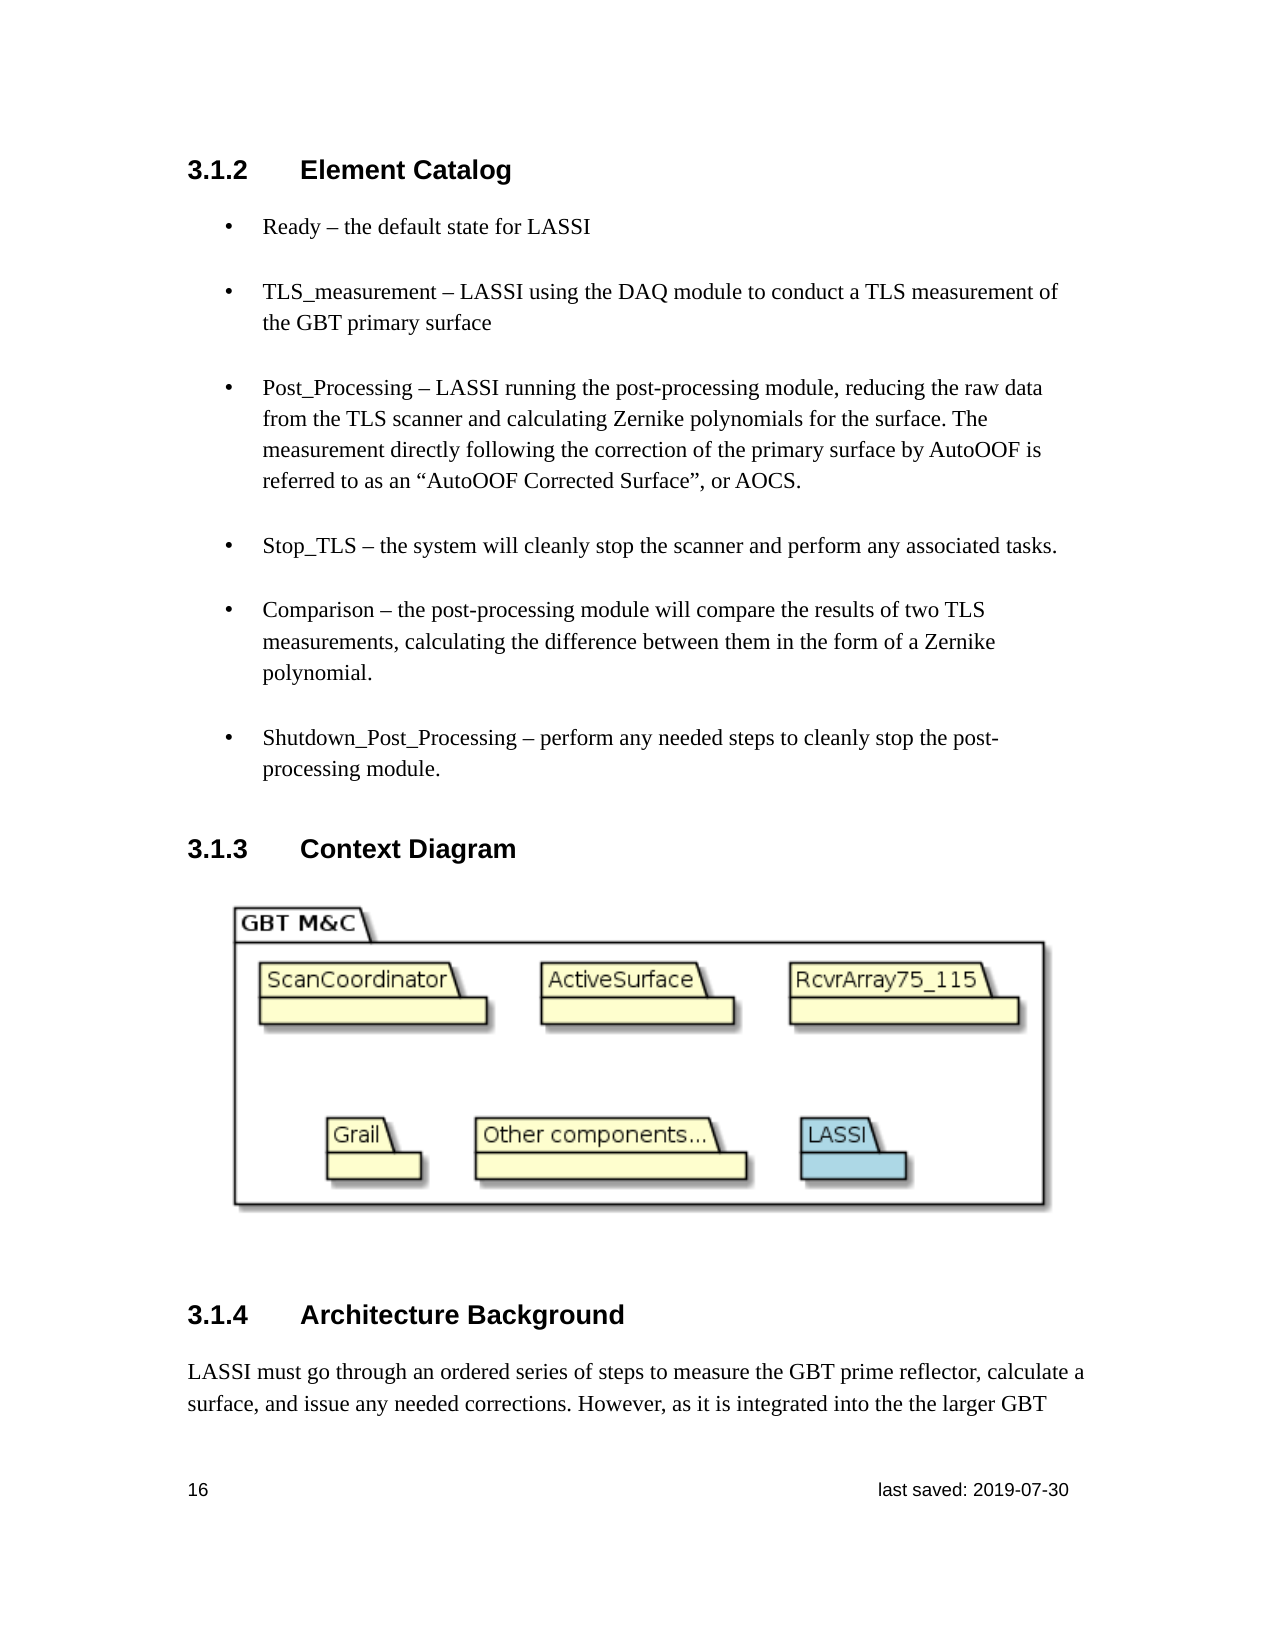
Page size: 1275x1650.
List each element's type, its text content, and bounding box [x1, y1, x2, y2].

list Ready – the default state for LASSI [225, 208, 1087, 239]
text LASSI must go through an ordered series of steps to measure the GBT prime reflector, calculate a surface, and issue any needed corrections. However, as it is integrated into the the larger GBT [187, 1353, 1087, 1416]
subtitle Architecture Background [187, 1295, 1087, 1331]
picture [200, 870, 1075, 1221]
list Comparison – the post-processing module will compare the results of two TLS measurements, calculating the difference between them in the form of a Zernike polynomial. [225, 592, 1087, 685]
subtitle Element Catalog [187, 150, 1087, 185]
list Stop_TLS – the system will cleanly stop the scanner and perform any associated tasks. [225, 527, 1087, 558]
list TLS_measurement – LASSI using the DAQ module to conduct a TLS measurement of the GBT primary surface [225, 273, 1087, 335]
subtitle Context Diagram [187, 829, 1087, 864]
list Shutdown_Post_Processing – perform any needed steps to cleanly stop the post-processing module. [225, 719, 1087, 781]
list Post_Processing – LASSI running the post-processing module, reducing the raw data from the TLS scanner and calculating Zernike polynomials for the surface. The measurement directly following the correction of the primary surface by AutoOOF is referred to as an “AutoOOF Corrected Surface”, or AOCS. [225, 369, 1087, 494]
